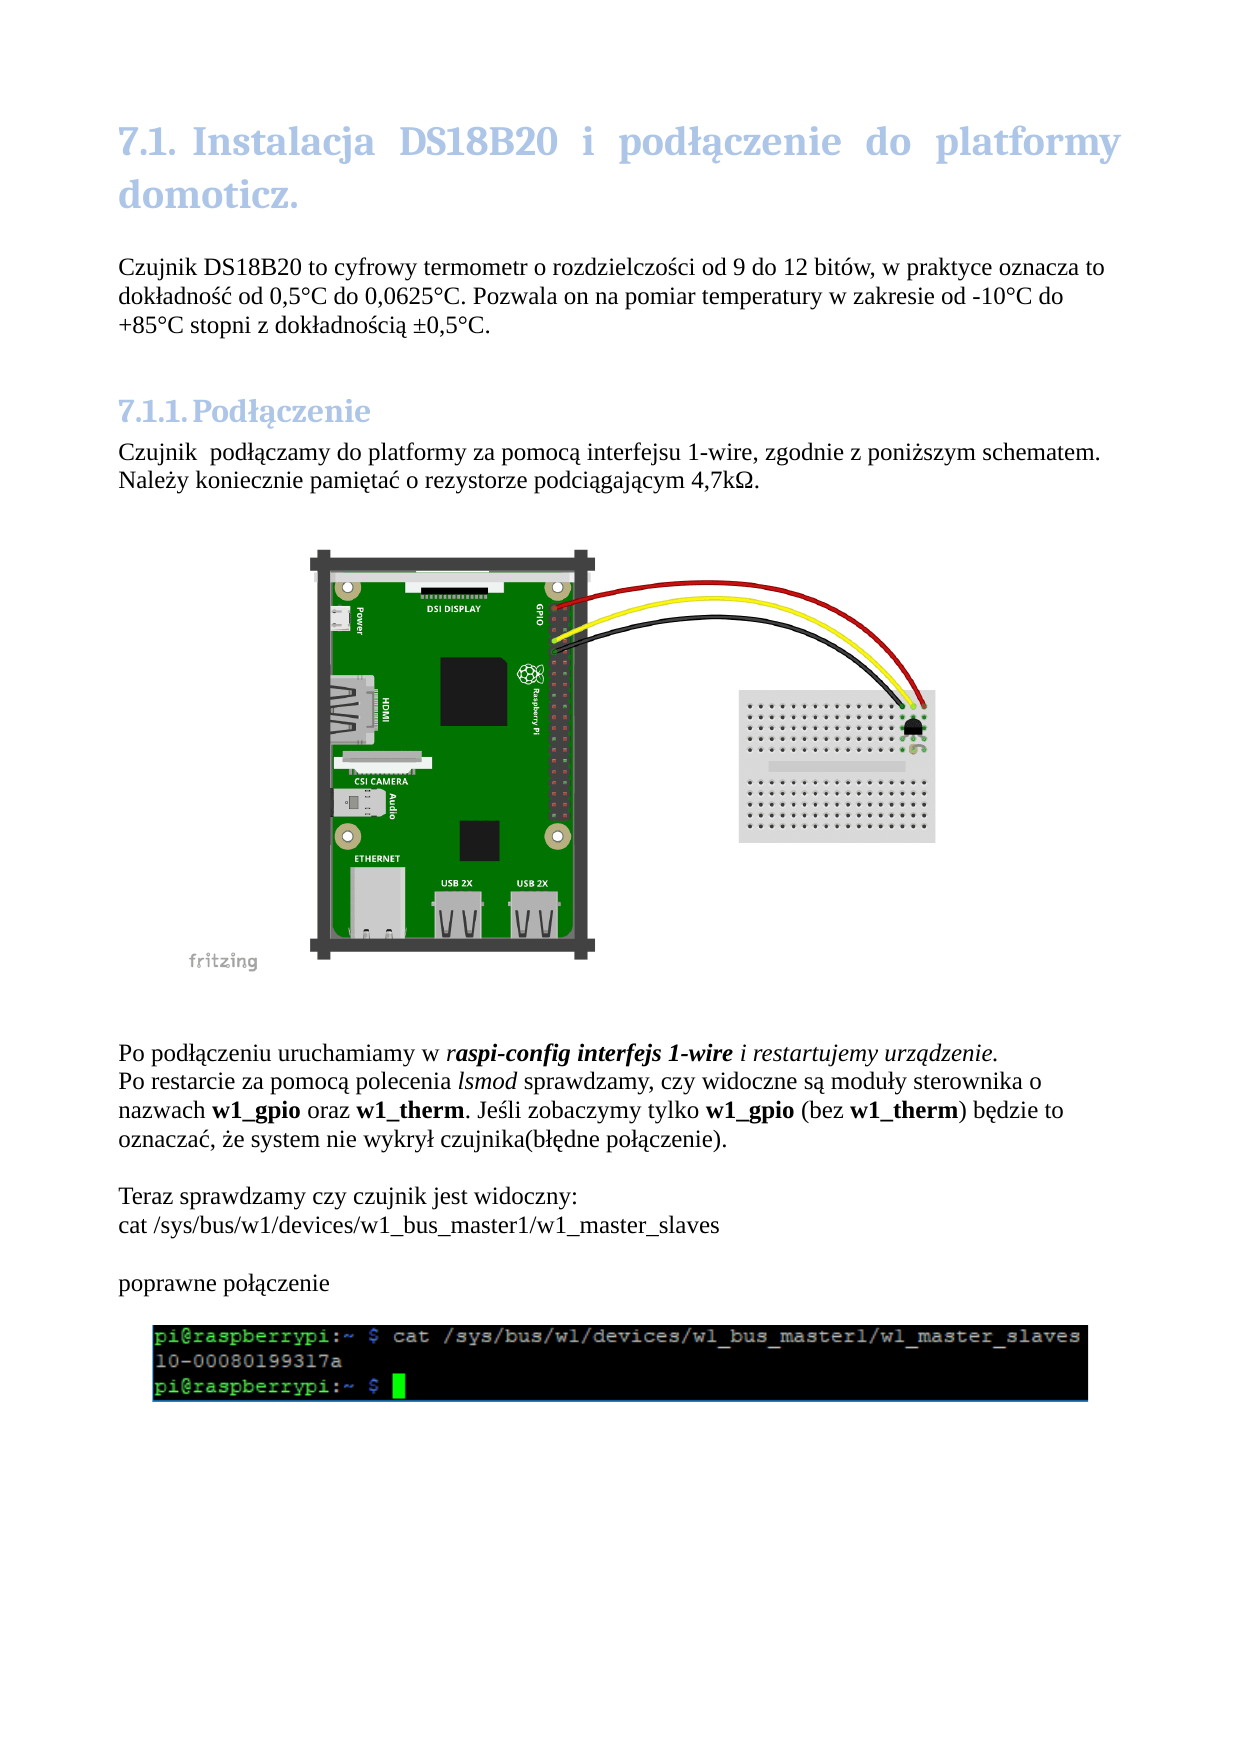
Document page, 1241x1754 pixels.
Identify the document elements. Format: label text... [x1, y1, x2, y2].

picture [170, 522, 1071, 981]
text Teraz sprawdzamy czy czujnik jest widoczny: [118, 1181, 1122, 1210]
text cat /sys/bus/w1/devices/w1_bus_master1/w1_master_slaves [118, 1210, 1122, 1239]
text poprawne połączenie [118, 1268, 1122, 1296]
subtitle Podłączenie [118, 392, 1122, 431]
picture [152, 1325, 1089, 1402]
subtitle Instalacja DS18B20 i podłączenie do platformy domoticz. [118, 118, 1122, 219]
text Czujnik DS18B20 to cyfrowy termometr o rozdzielczości od 9 do 12 bitów, w praktyce oznacza to dokładność od 0,5°C do 0,0625°C. Pozwala on na pomiar temperatury w zakresie od -10°C do +85°C stopni z dokładnością ±0,5°C. [118, 252, 1122, 338]
text Czujnik podłączamy do platformy za pomocą interfejsu 1-wire, zgodnie z poniższym schematem. Należy koniecznie pamiętać o rezystorze podciągającym 4,7kΩ. [118, 437, 1122, 494]
text Po restarcie za pomocą polecenia lsmod sprawdzamy, czy widoczne są moduły sterownika o nazwach w1_gpio oraz w1_therm. Jeśli zobaczymy tylko w1_gpio (bez w1_therm) będzie to oznaczać, że system nie wykrył czujnika(błędne połączenie). [118, 1066, 1122, 1153]
text Po podłączeniu uruchamiamy w raspi-config interfejs 1-wire i restartujemy urządzenie. [118, 1038, 1122, 1066]
